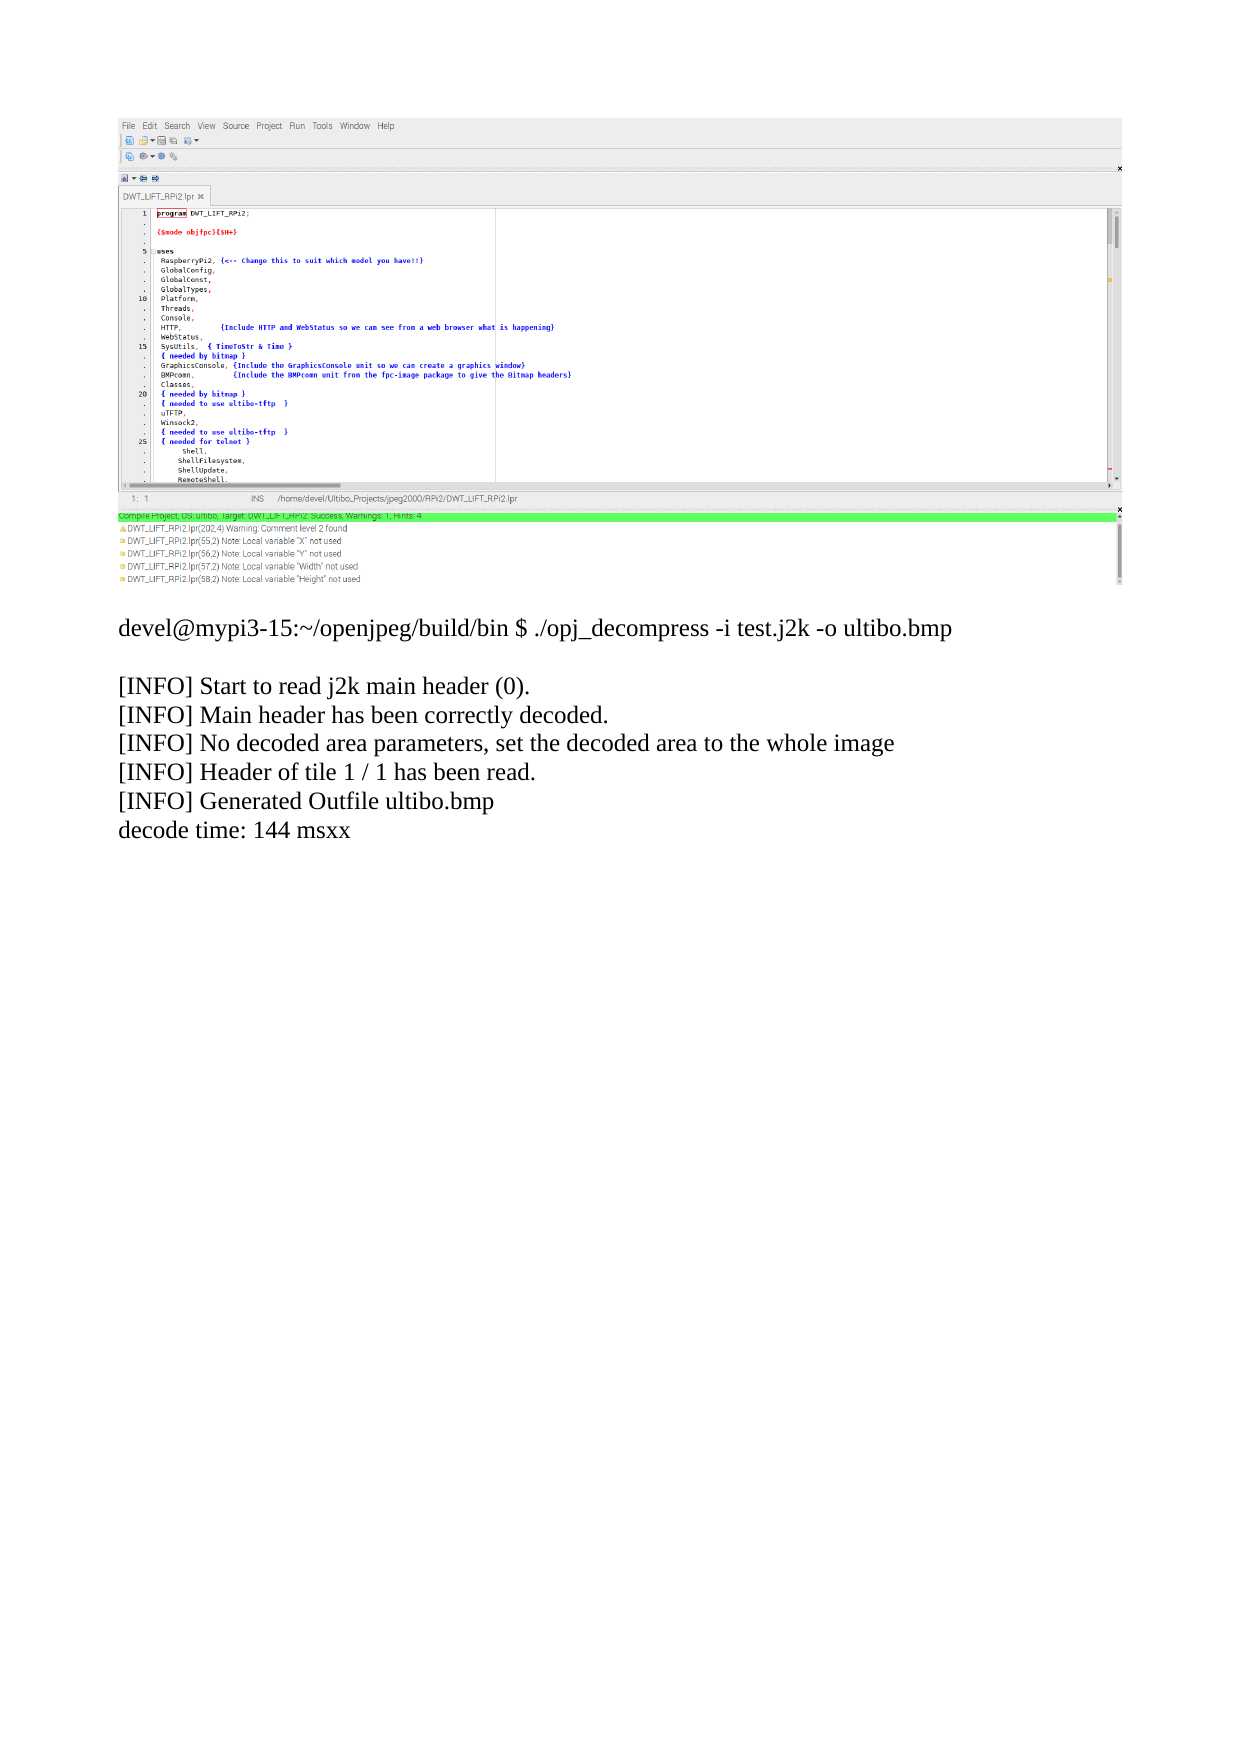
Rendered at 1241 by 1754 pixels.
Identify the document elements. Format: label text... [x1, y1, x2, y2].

text [INFO] Generated Outfile ultibo.bmp [118, 786, 1122, 815]
text [INFO] Header of tile 1 / 1 has been read. [118, 757, 1122, 786]
picture [118, 118, 1123, 585]
text [INFO] Start to read j2k main header (0). [118, 671, 1122, 700]
text devel@mypi3-15:~/openjpeg/build/bin $ ./opj_decompress -i test.j2k -o ultibo.bmp [118, 613, 1122, 642]
text decode time: 144 msxx [118, 815, 1122, 843]
text [INFO] Main header has been correctly decoded. [118, 700, 1122, 728]
text [INFO] No decoded area parameters, set the decoded area to the whole image [118, 728, 1122, 757]
